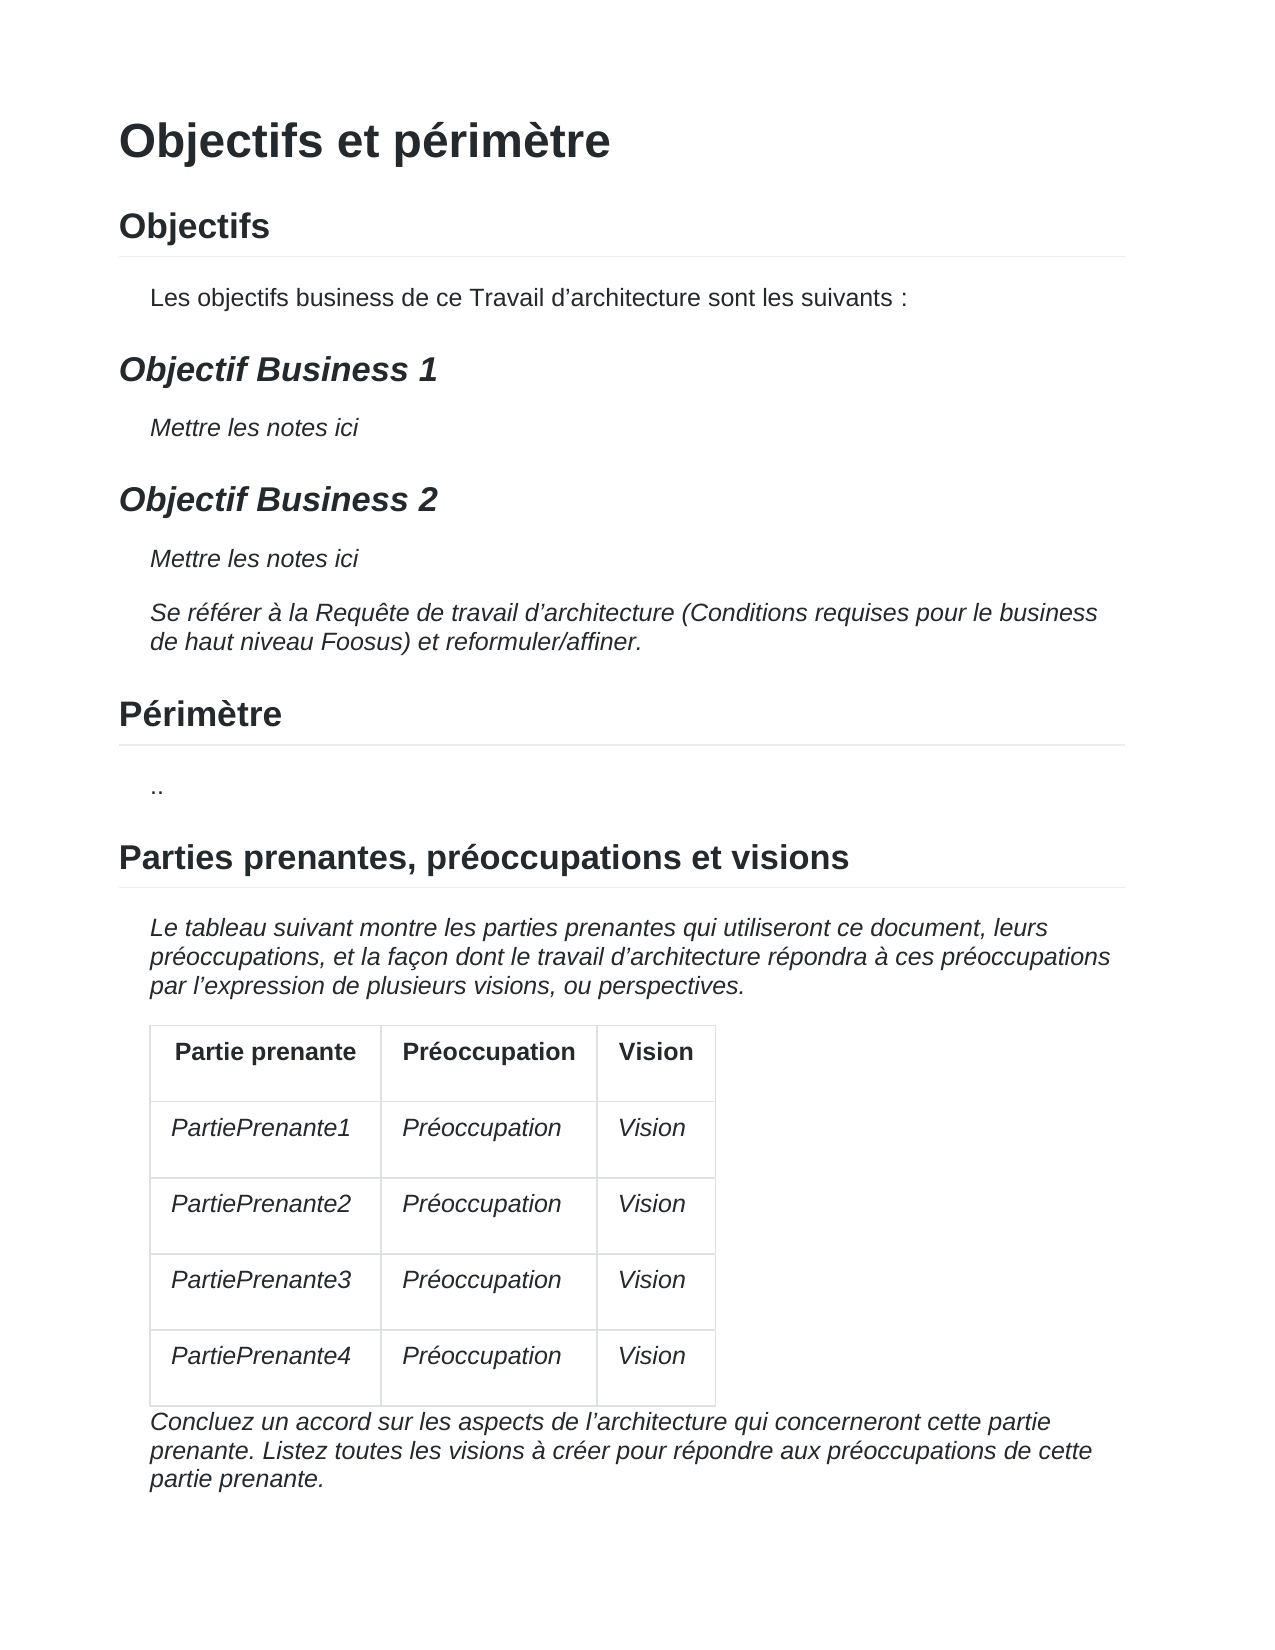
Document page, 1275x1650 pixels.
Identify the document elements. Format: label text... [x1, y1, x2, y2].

table_cell Préoccupation [382, 1255, 596, 1329]
table_header Préoccupation [382, 1026, 596, 1101]
text .. [150, 771, 1125, 799]
text Le tableau suivant montre les parties prenantes qui utiliseront ce document, leurs préoccupations, et la façon dont le travail d’architecture répondra à ces préoccupations par l’expression de plusieurs visions, ou perspectives. [150, 913, 1125, 1000]
table_cell Vision [598, 1255, 715, 1329]
subtitle Parties prenantes, préoccupations et visions [119, 837, 1125, 887]
text Concluez un accord sur les aspects de l’architecture qui concerneront cette partie prenante. Listez toutes les visions à créer pour répondre aux préoccupations de cette partie prenante. [150, 1407, 1125, 1493]
table_cell Vision [598, 1102, 715, 1177]
table_cell PartiePrenante3 [151, 1255, 380, 1329]
table_cell PartiePrenante1 [151, 1102, 380, 1177]
subtitle Objectif Business 2 [119, 479, 1125, 519]
table_header Partie prenante [151, 1026, 380, 1101]
subtitle Objectifs [119, 205, 1125, 256]
table_cell Préoccupation [382, 1179, 596, 1253]
text Mettre les notes ici [150, 544, 1125, 573]
subtitle Périmètre [119, 693, 1125, 744]
table_cell Préoccupation [382, 1102, 596, 1177]
table_cell PartiePrenante2 [151, 1179, 380, 1253]
table_cell Vision [598, 1331, 715, 1405]
table_cell Vision [598, 1179, 715, 1253]
subtitle Objectifs et périmètre [119, 112, 1125, 167]
table_cell Préoccupation [382, 1331, 596, 1405]
table_header Vision [598, 1026, 715, 1101]
subtitle Objectif Business 1 [119, 349, 1125, 388]
table_cell PartiePrenante4 [151, 1331, 380, 1405]
text Mettre les notes ici [150, 413, 1125, 442]
text Les objectifs business de ce Travail d’architecture sont les suivants : [150, 282, 1125, 311]
text Se référer à la Requête de travail d’architecture (Conditions requises pour le business de haut niveau Foosus) et reformuler/affiner. [150, 598, 1125, 655]
